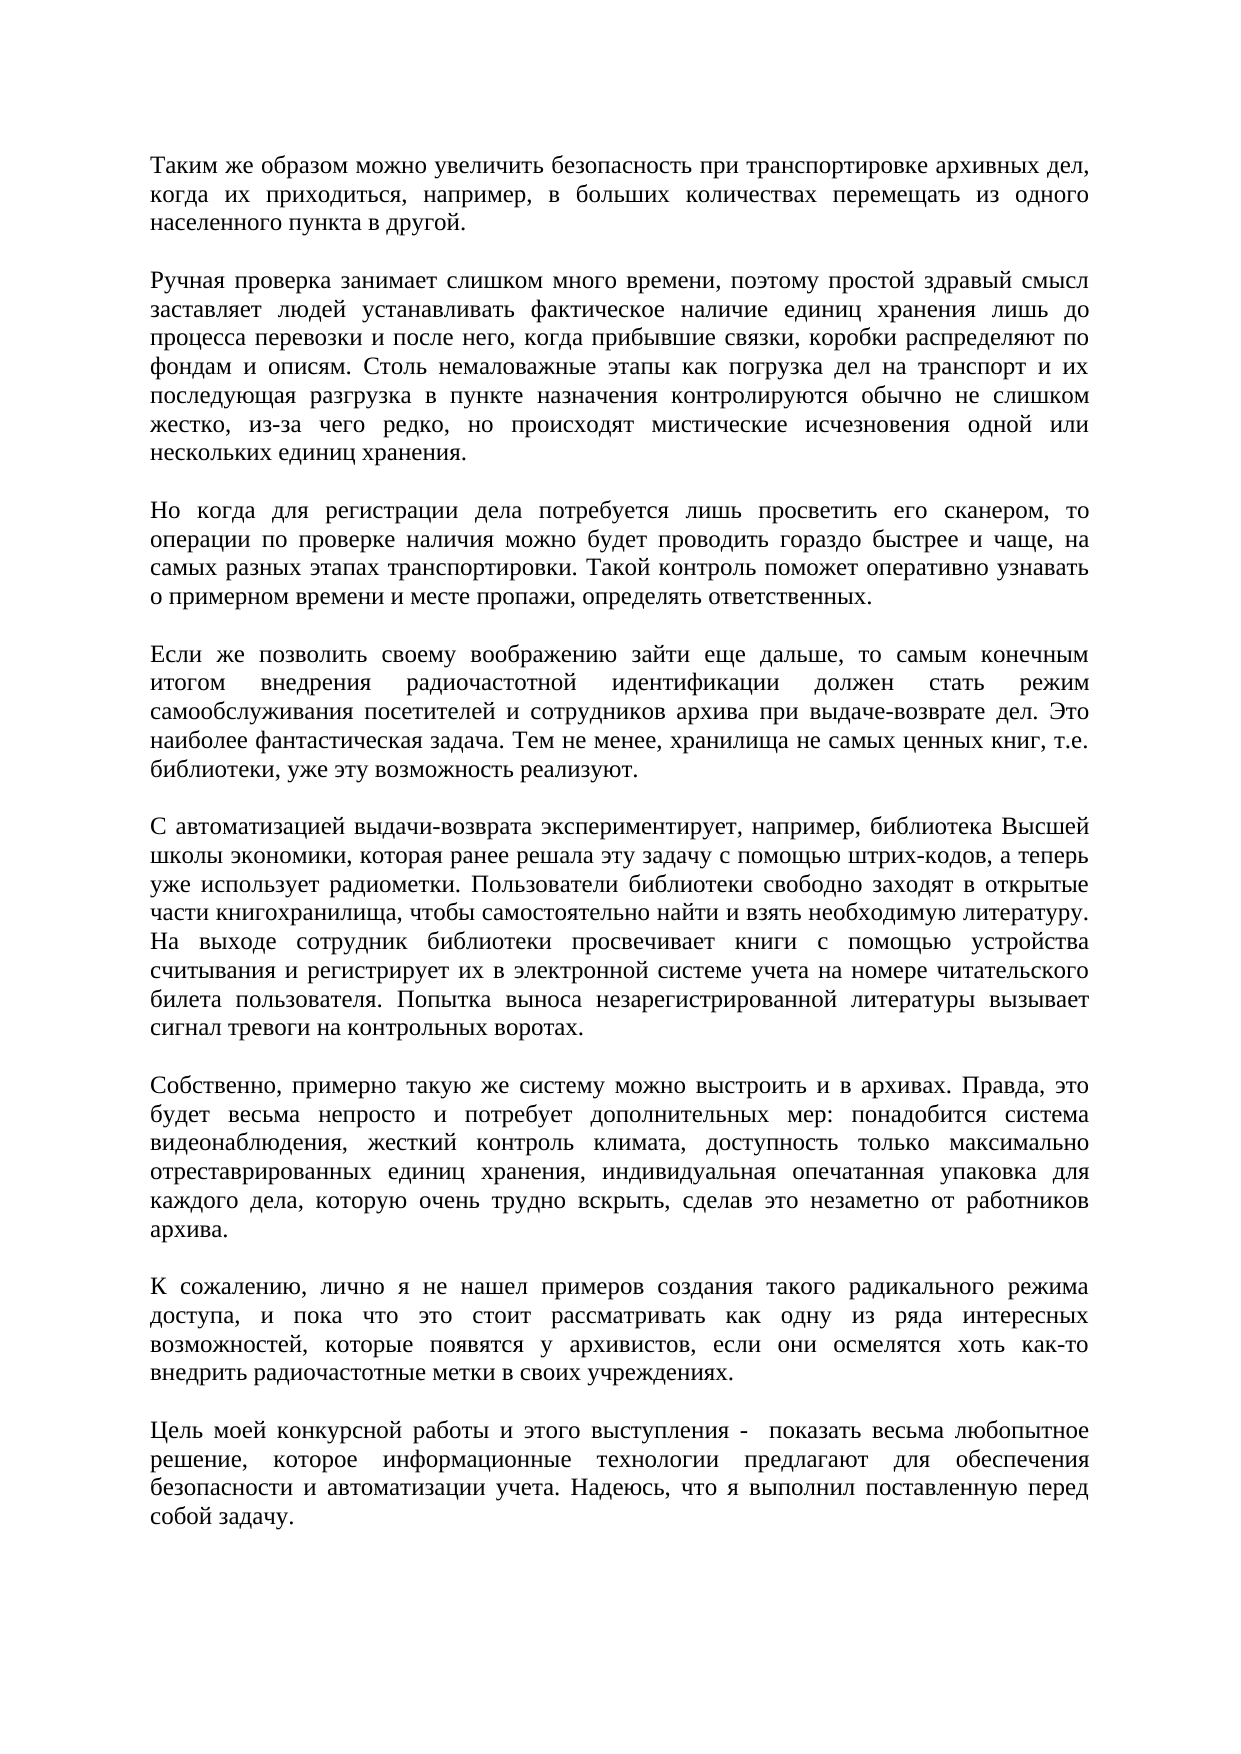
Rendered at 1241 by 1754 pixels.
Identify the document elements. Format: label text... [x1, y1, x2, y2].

text Если же позволить своему воображению зайти еще дальше, то самым конечным итогом внедрения радиочастотной идентификации должен стать режим самообслуживания посетителей и сотрудников архива при выдаче-возврате дел. Это наиболее фантастическая задача. Тем не менее, хранилища не самых ценных книг, т.е. библиотеки, уже эту возможность реализуют. [150, 639, 1090, 782]
text Но когда для регистрации дела потребуется лишь просветить его сканером, то операции по проверке наличия можно будет проводить гораздо быстрее и чаще, на самых разных этапах транспортировки. Такой контроль поможет оперативно узнавать о примерном времени и месте пропажи, определять ответственных. [150, 495, 1090, 610]
text Собственно, примерно такую же систему можно выстроить и в архивах. Правда, это будет весьма непросто и потребует дополнительных мер: понадобится система видеонаблюдения, жесткий контроль климата, доступность только максимально отреставрированных единиц хранения, индивидуальная опечатанная упаковка для каждого дела, которую очень трудно вскрыть, сделав это незаметно от работников архива. [150, 1070, 1090, 1242]
text Таким же образом можно увеличить безопасность при транспортировке архивных дел, когда их приходиться, например, в больших количествах перемещать из одного населенного пункта в другой. [150, 150, 1090, 236]
text Цель моей конкурсной работы и этого выступления - показать весьма любопытное решение, которое информационные технологии предлагают для обеспечения безопасности и автоматизации учета. Надеюсь, что я выполнил поставленную перед собой задачу. [150, 1415, 1090, 1530]
text С автоматизацией выдачи-возврата экспериментирует, например, библиотека Высшей школы экономики, которая ранее решала эту задачу с помощью штрих-кодов, а теперь уже использует радиометки. Пользователи библиотеки свободно заходят в открытые части книгохранилища, чтобы самостоятельно найти и взять необходимую литературу. На выходе сотрудник библиотеки просвечивает книги с помощью устройства считывания и регистрирует их в электронной системе учета на номере читательского билета пользователя. Попытка выноса незарегистрированной литературы вызывает сигнал тревоги на контрольных воротах. [150, 811, 1090, 1041]
text Ручная проверка занимает слишком много времени, поэтому простой здравый смысл заставляет людей устанавливать фактическое наличие единиц хранения лишь до процесса перевозки и после него, когда прибывшие связки, коробки распределяют по фондам и описям. Столь немаловажные этапы как погрузка дел на транспорт и их последующая разгрузка в пункте назначения контролируются обычно не слишком жестко, из-за чего редко, но происходят мистические исчезновения одной или нескольких единиц хранения. [150, 265, 1090, 466]
text К сожалению, лично я не нашел примеров создания такого радикального режима доступа, и пока что это стоит рассматривать как одну из ряда интересных возможностей, которые появятся у архивистов, если они осмелятся хоть как-то внедрить радиочастотные метки в своих учреждениях. [150, 1271, 1090, 1386]
